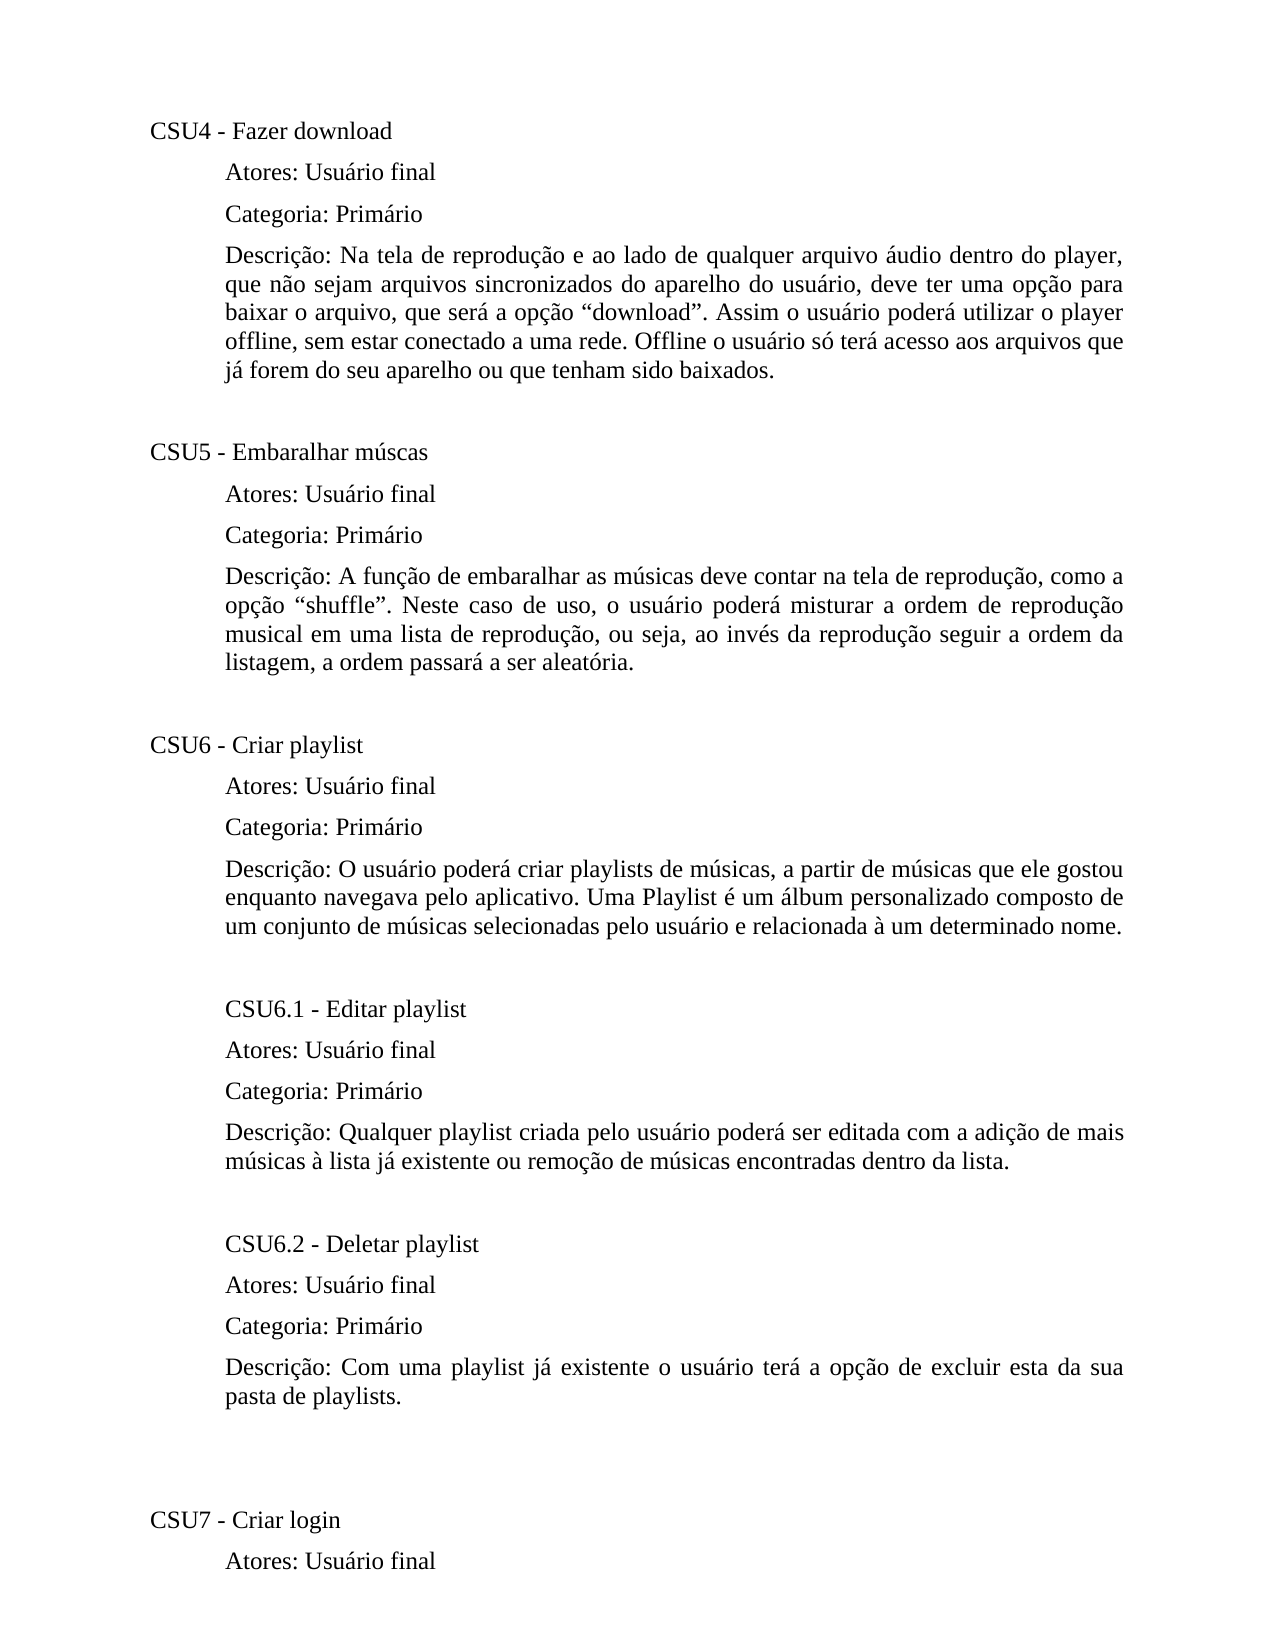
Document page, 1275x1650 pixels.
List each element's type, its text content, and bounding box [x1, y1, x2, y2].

text Descrição: A função de embaralhar as músicas deve contar na tela de reprodução, como a opção “shuffle”. Neste caso de uso, o usuário poderá misturar a ordem de reprodução musical em uma lista de reprodução, ou seja, ao invés da reprodução seguir a ordem da listagem, a ordem passará a ser aleatória. [225, 561, 1125, 676]
text Categoria: Primário [150, 199, 1125, 227]
text CSU7 - Criar login [150, 1505, 1125, 1534]
text Atores: Usuário final [150, 1270, 1125, 1299]
text Atores: Usuário final [150, 771, 1125, 800]
text Categoria: Primário [150, 812, 1125, 841]
text Atores: Usuário final [150, 1035, 1125, 1064]
text CSU5 - Embaralhar múscas [150, 437, 1125, 466]
text CSU6.2 - Deletar playlist [150, 1229, 1125, 1257]
text Categoria: Primário [150, 1311, 1125, 1340]
text Categoria: Primário [150, 1076, 1125, 1105]
text Descrição: Com uma playlist já existente o usuário terá a opção de excluir esta da sua pasta de playlists. [225, 1352, 1125, 1410]
text Atores: Usuário final [150, 1546, 1125, 1575]
text Categoria: Primário [150, 520, 1125, 549]
text Descrição: Qualquer playlist criada pelo usuário poderá ser editada com a adição de mais músicas à lista já existente ou remoção de músicas encontradas dentro da lista. [225, 1117, 1125, 1175]
text Atores: Usuário final [150, 479, 1125, 507]
text Atores: Usuário final [150, 157, 1125, 186]
text CSU4 - Fazer download [150, 116, 1125, 145]
text Descrição: O usuário poderá criar playlists de músicas, a partir de músicas que ele gostou enquanto navegava pelo aplicativo. Uma Playlist é um álbum personalizado composto de um conjunto de músicas selecionadas pelo usuário e relacionada à um determinado nome. [225, 854, 1125, 940]
text CSU6.1 - Editar playlist [150, 994, 1125, 1022]
text Descrição: Na tela de reprodução e ao lado de qualquer arquivo áudio dentro do player, que não sejam arquivos sincronizados do aparelho do usuário, deve ter uma opção para baixar o arquivo, que será a opção “download”. Assim o usuário poderá utilizar o player offline, sem estar conectado a uma rede. Offline o usuário só terá acesso aos arquivos que já forem do seu aparelho ou que tenham sido baixados. [225, 240, 1125, 384]
text CSU6 - Criar playlist [150, 730, 1125, 759]
